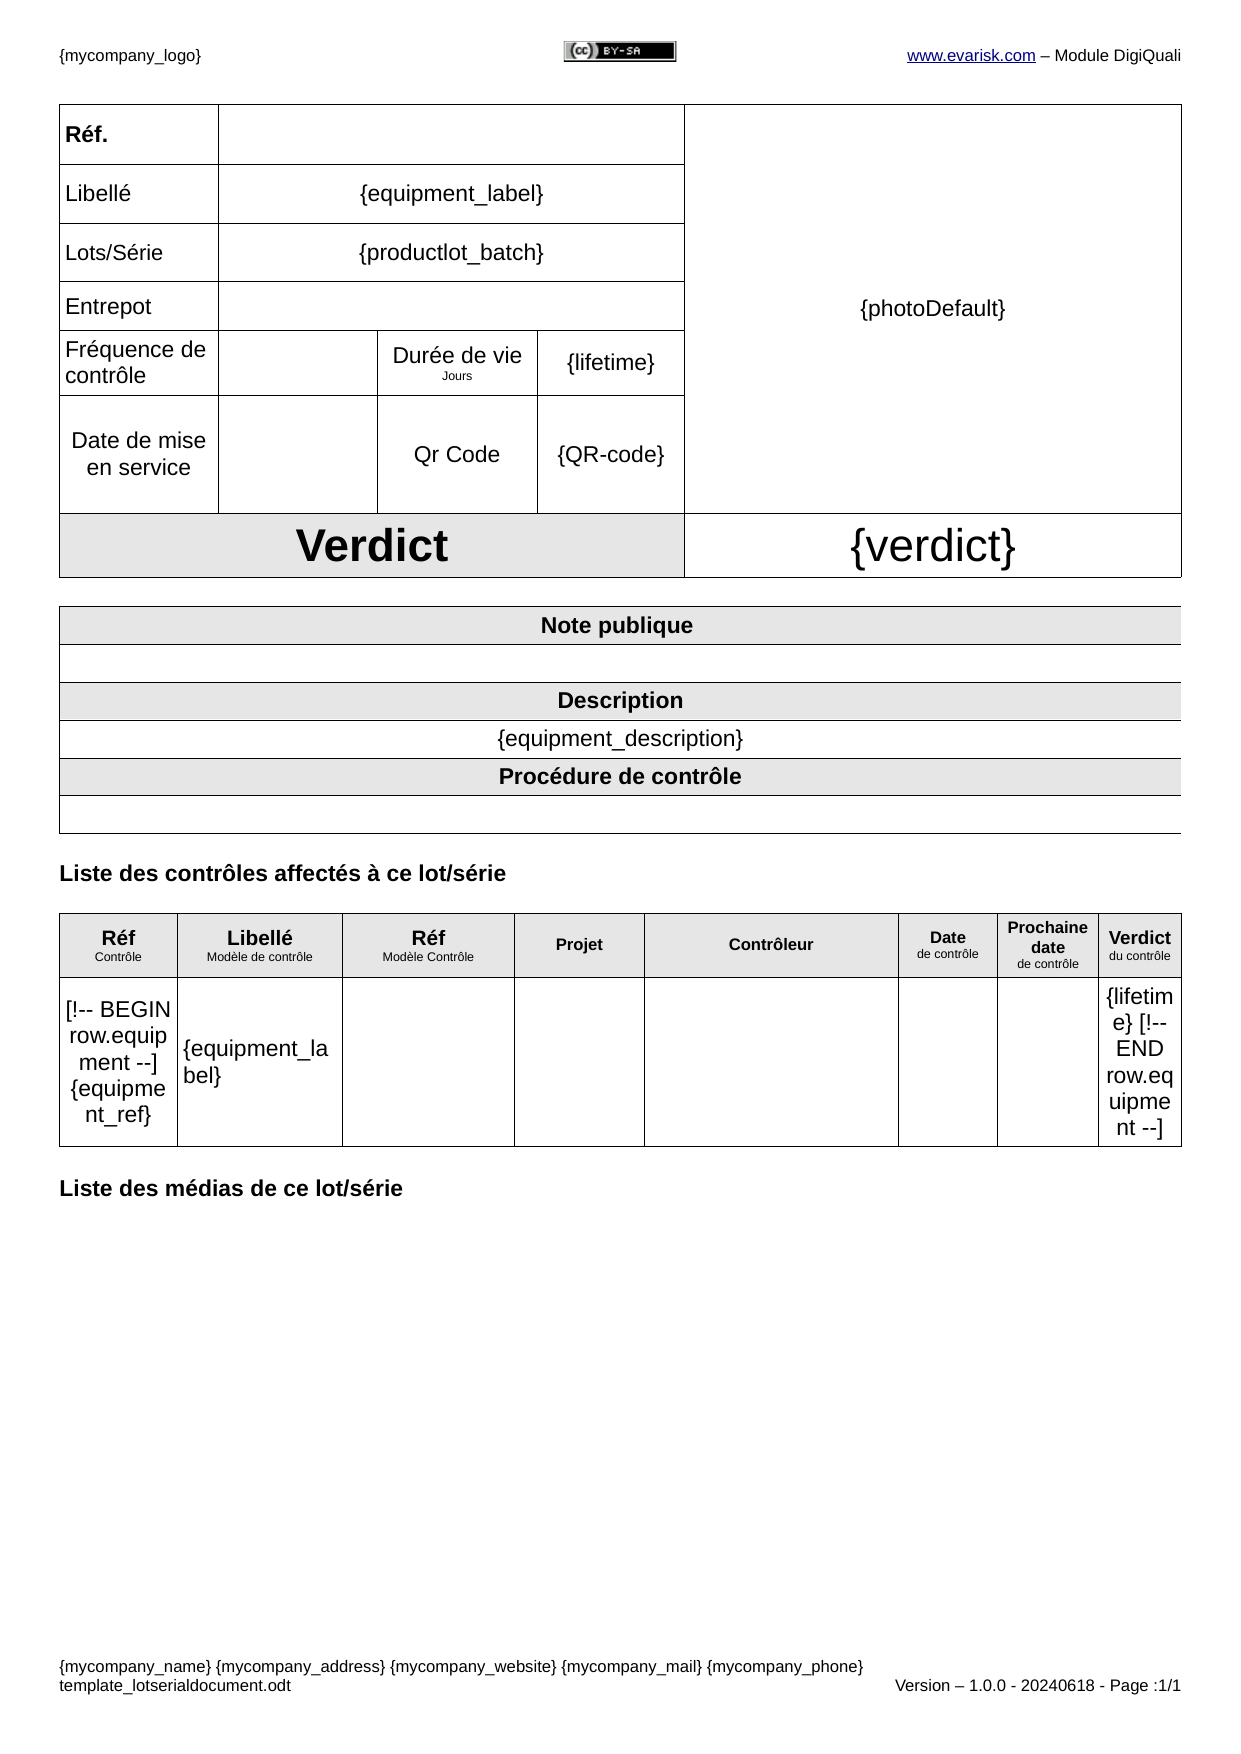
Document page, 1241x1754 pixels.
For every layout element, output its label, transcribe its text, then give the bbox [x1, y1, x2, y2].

table_cell {lifetime} [538, 331, 684, 394]
table_cell Procédure de contrôle [60, 759, 1181, 795]
table_cell [219, 282, 684, 330]
picture [563, 41, 677, 62]
table_cell {productlot_batch} [219, 224, 684, 281]
table_header {photoDefault} [685, 105, 1181, 513]
table_cell [60, 796, 1181, 833]
table_header [219, 105, 684, 163]
table_header Réf. [60, 105, 218, 163]
table_header Verdict du contrôle [1099, 914, 1181, 977]
table_cell {equipment_label} [178, 978, 342, 1146]
table_cell [219, 331, 377, 394]
table_cell Lots/Série [60, 224, 218, 281]
table_cell [!-- BEGIN row.equipment --] {equipment_ref} [60, 978, 177, 1146]
table_cell {QR-code} [538, 396, 684, 513]
table_cell Verdict [60, 514, 684, 577]
table_cell [515, 978, 644, 1146]
table_cell Fréquence de contrôle [60, 331, 218, 394]
table_cell Libellé [60, 165, 218, 222]
table_cell [645, 978, 898, 1146]
table_cell [60, 645, 1181, 682]
table_cell Qr Code [378, 396, 537, 513]
table_cell Durée de vie Jours [378, 331, 537, 394]
table_cell [219, 396, 377, 513]
text Liste des contrôles affectés à ce lot/série [59, 860, 1181, 886]
table_cell {verdict} [685, 514, 1181, 577]
table_cell {equipment_description} [60, 721, 1181, 757]
table_header Prochaine date de contrôle [998, 914, 1098, 977]
table_header Date de contrôle [899, 914, 997, 977]
table_cell {equipment_label} [219, 165, 684, 222]
table_cell [899, 978, 997, 1146]
table_header Projet [515, 914, 644, 977]
table_header Contrôleur [645, 914, 898, 977]
table_header Réf Contrôle [60, 914, 177, 977]
table_header Réf Modèle Contrôle [343, 914, 514, 977]
text Liste des médias de ce lot/série [59, 1175, 1181, 1202]
table_cell [343, 978, 514, 1146]
table_header Note publique [60, 607, 1181, 644]
table_header Libellé Modèle de contrôle [178, 914, 342, 977]
table_cell [998, 978, 1098, 1146]
table_cell Date de mise en service [60, 396, 218, 513]
table_cell Description [60, 683, 1181, 719]
table_cell Entrepot [60, 282, 218, 330]
table_cell {lifetime} [!-- END row.equipment --] [1099, 978, 1181, 1146]
